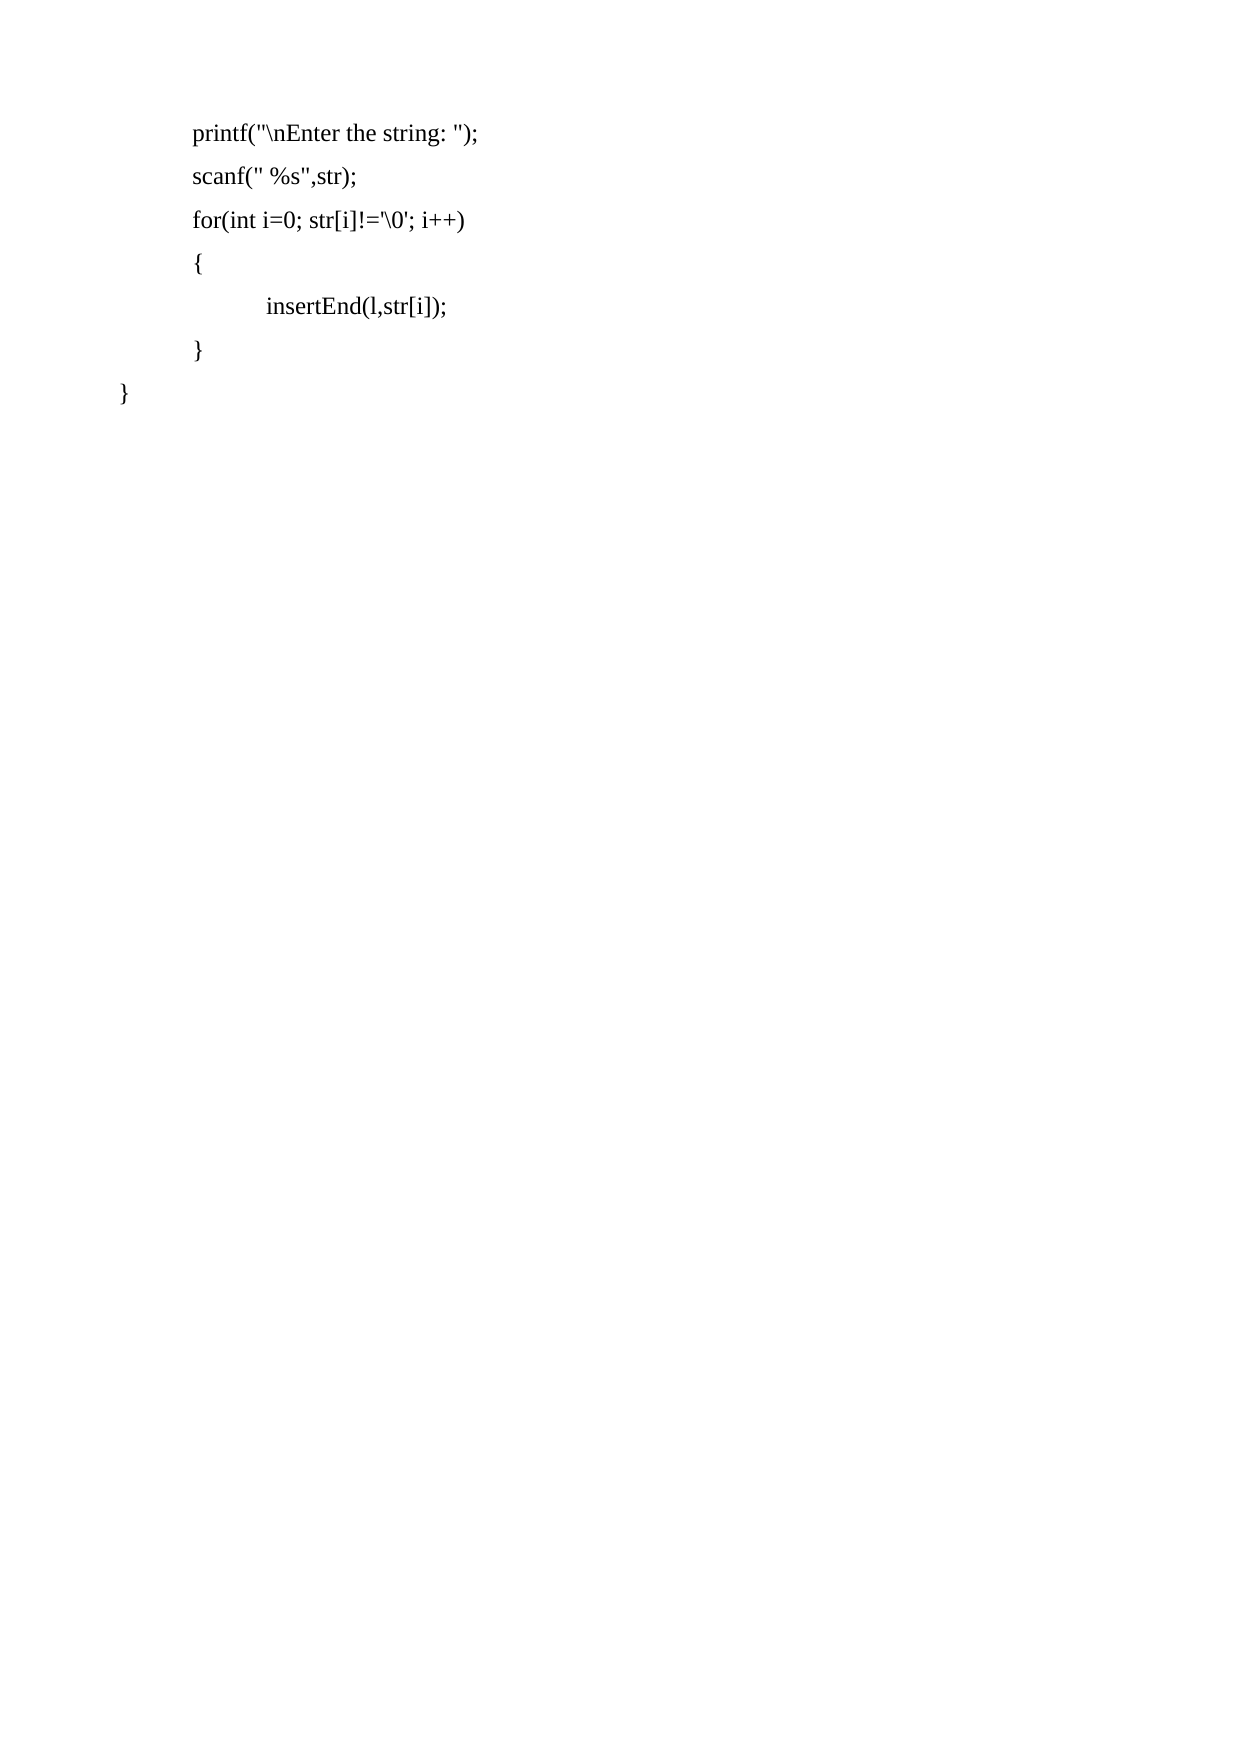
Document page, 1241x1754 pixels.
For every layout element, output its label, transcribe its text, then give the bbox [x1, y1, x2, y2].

text { [118, 248, 1122, 277]
text for(int i=0; str[i]!='\0'; i++) [118, 205, 1122, 233]
text insertEnd(l,str[i]); [118, 291, 1122, 320]
text } [118, 335, 1122, 363]
text scanf(" %s",str); [118, 161, 1122, 190]
text printf("\nEnter the string: "); [118, 118, 1122, 147]
text } [118, 378, 1122, 407]
